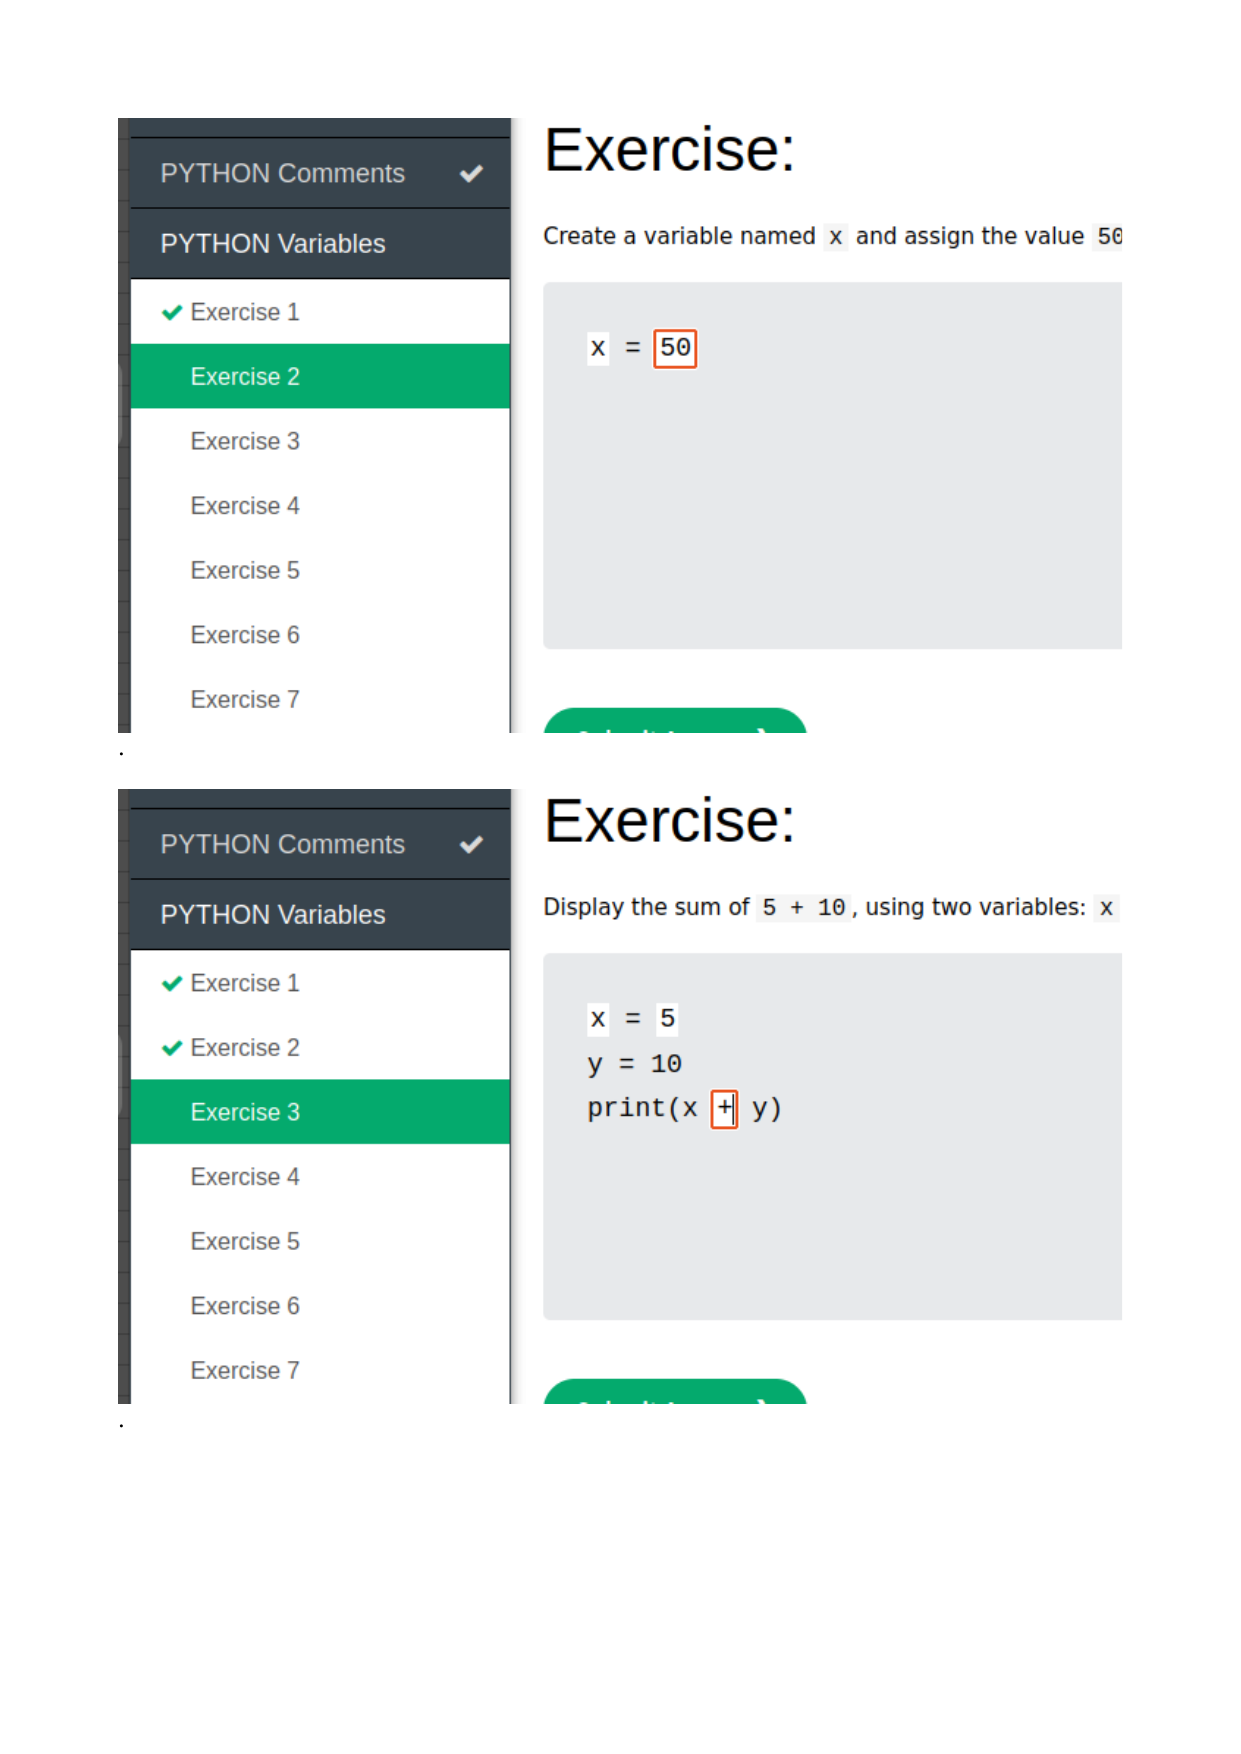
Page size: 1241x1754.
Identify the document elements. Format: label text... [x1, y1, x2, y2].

picture [118, 789, 1123, 1404]
picture [118, 118, 1123, 733]
text . [118, 1404, 1122, 1432]
text . [118, 733, 1122, 761]
